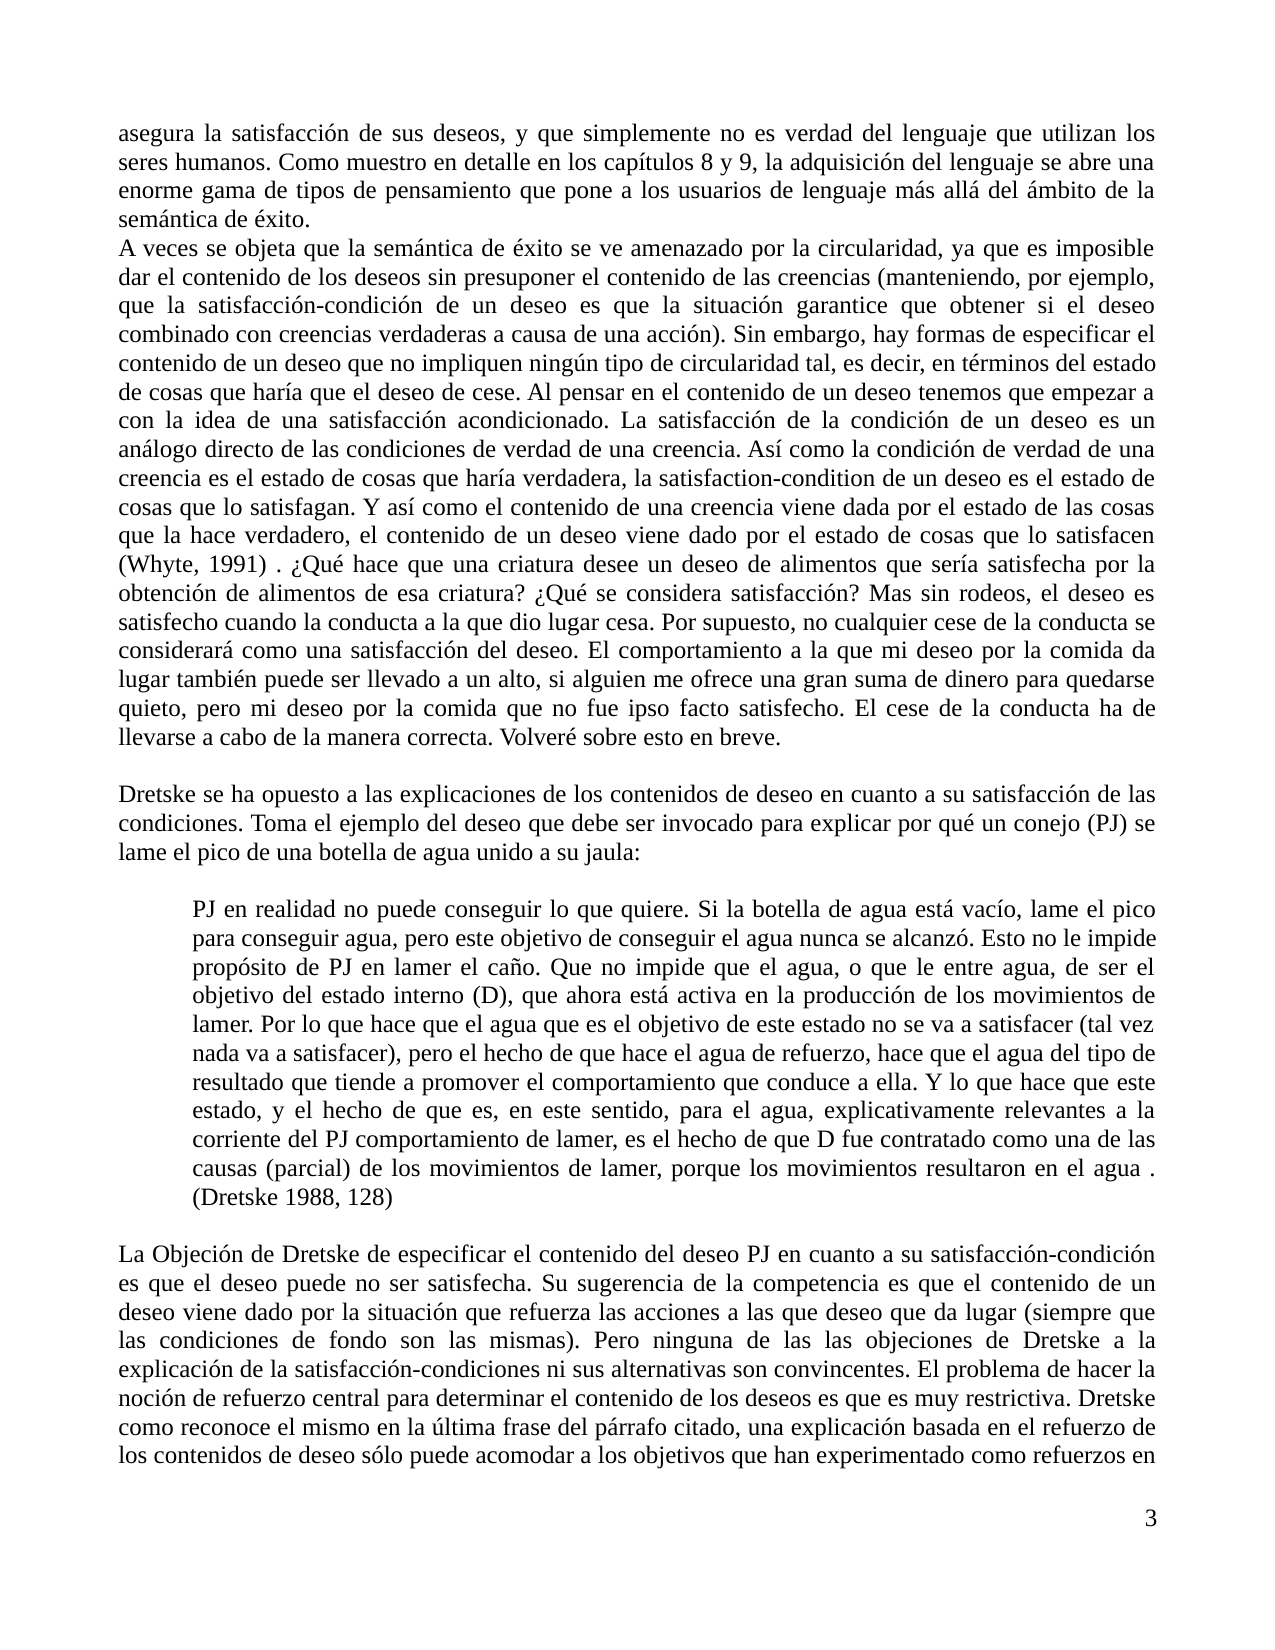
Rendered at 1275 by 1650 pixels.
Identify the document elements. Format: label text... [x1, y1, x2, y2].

text PJ en realidad no puede conseguir lo que quiere. Si la botella de agua está vacío, lame el pico para conseguir agua, pero este objetivo de conseguir el agua nunca se alcanzó. Esto no le impide propósito de PJ en lamer el caño. Que no impide que el agua, o que le entre agua, de ser el objetivo del estado interno (D), que ahora está activa en la producción de los movimientos de lamer. Por lo que hace que el agua que es el objetivo de este estado no se va a satisfacer (tal vez nada va a satisfacer), pero el hecho de que hace el agua de refuerzo, hace que el agua del tipo de resultado que tiende a promover el comportamiento que conduce a ella. Y lo que hace que este estado, y el hecho de que es, en este sentido, para el agua, explicativamente relevantes a la corriente del PJ comportamiento de lamer, es el hecho de que D fue contratado como una de las causas (parcial) de los movimientos de lamer, porque los movimientos resultaron en el agua . (Dretske 1988, 128) [192, 894, 1157, 1211]
text Dretske se ha opuesto a las explicaciones de los contenidos de deseo en cuanto a su satisfacción de las condiciones. Toma el ejemplo del deseo que debe ser invocado para explicar por qué un conejo (PJ) se lame el pico de una botella de agua unido a su jaula: [118, 779, 1157, 866]
text La Objeción de Dretske de especificar el contenido del deseo PJ en cuanto a su satisfacción-condición es que el deseo puede no ser satisfecha. Su sugerencia de la competencia es que el contenido de un deseo viene dado por la situación que refuerza las acciones a las que deseo que da lugar (siempre que las condiciones de fondo son las mismas). Pero ninguna de las las objeciones de Dretske a la explicación de la satisfacción-condiciones ni sus alternativas son convincentes. El problema de hacer la noción de refuerzo central para determinar el contenido de los deseos es que es muy restrictiva. Dretske como reconoce el mismo en la última frase del párrafo citado, una explicación basada en el refuerzo de los contenidos de deseo sólo puede acomodar a los objetivos que han experimentado como refuerzos en [118, 1239, 1157, 1469]
text asegura la satisfacción de sus deseos, y que simplemente no es verdad del lenguaje que utilizan los seres humanos. Como muestro en detalle en los capítulos 8 y 9, la adquisición del lenguaje se abre una enorme gama de tipos de pensamiento que pone a los usuarios de lenguaje más allá del ámbito de la semántica de éxito. [118, 118, 1157, 233]
text A veces se objeta que la semántica de éxito se ve amenazado por la circularidad, ya que es imposible dar el contenido de los deseos sin presuponer el contenido de las creencias (manteniendo, por ejemplo, que la satisfacción-condición de un deseo es que la situación garantice que obtener si el deseo combinado con creencias verdaderas a causa de una acción). Sin embargo, hay formas de especificar el contenido de un deseo que no impliquen ningún tipo de circularidad tal, es decir, en términos del estado de cosas que haría que el deseo de cese. Al pensar en el contenido de un deseo tenemos que empezar a con la idea de una satisfacción acondicionado. La satisfacción de la condición de un deseo es un análogo directo de las condiciones de verdad de una creencia. Así como la condición de verdad de una creencia es el estado de cosas que haría verdadera, la satisfaction-condition de un deseo es el estado de cosas que lo satisfagan. Y así como el contenido de una creencia viene dada por el estado de las cosas que la hace verdadero, el contenido de un deseo viene dado por el estado de cosas que lo satisfacen (Whyte, 1991) . ¿Qué hace que una criatura desee un deseo de alimentos que sería satisfecha por la obtención de alimentos de esa criatura? ¿Qué se considera satisfacción? Mas sin rodeos, el deseo es satisfecho cuando la conducta a la que dio lugar cesa. Por supuesto, no cualquier cese de la conducta se considerará como una satisfacción del deseo. El comportamiento a la que mi deseo por la comida da lugar también puede ser llevado a un alto, si alguien me ofrece una gran suma de dinero para quedarse quieto, pero mi deseo por la comida que no fue ipso facto satisfecho. El cese de la conducta ha de llevarse a cabo de la manera correcta. Volveré sobre esto en breve. [118, 233, 1157, 751]
